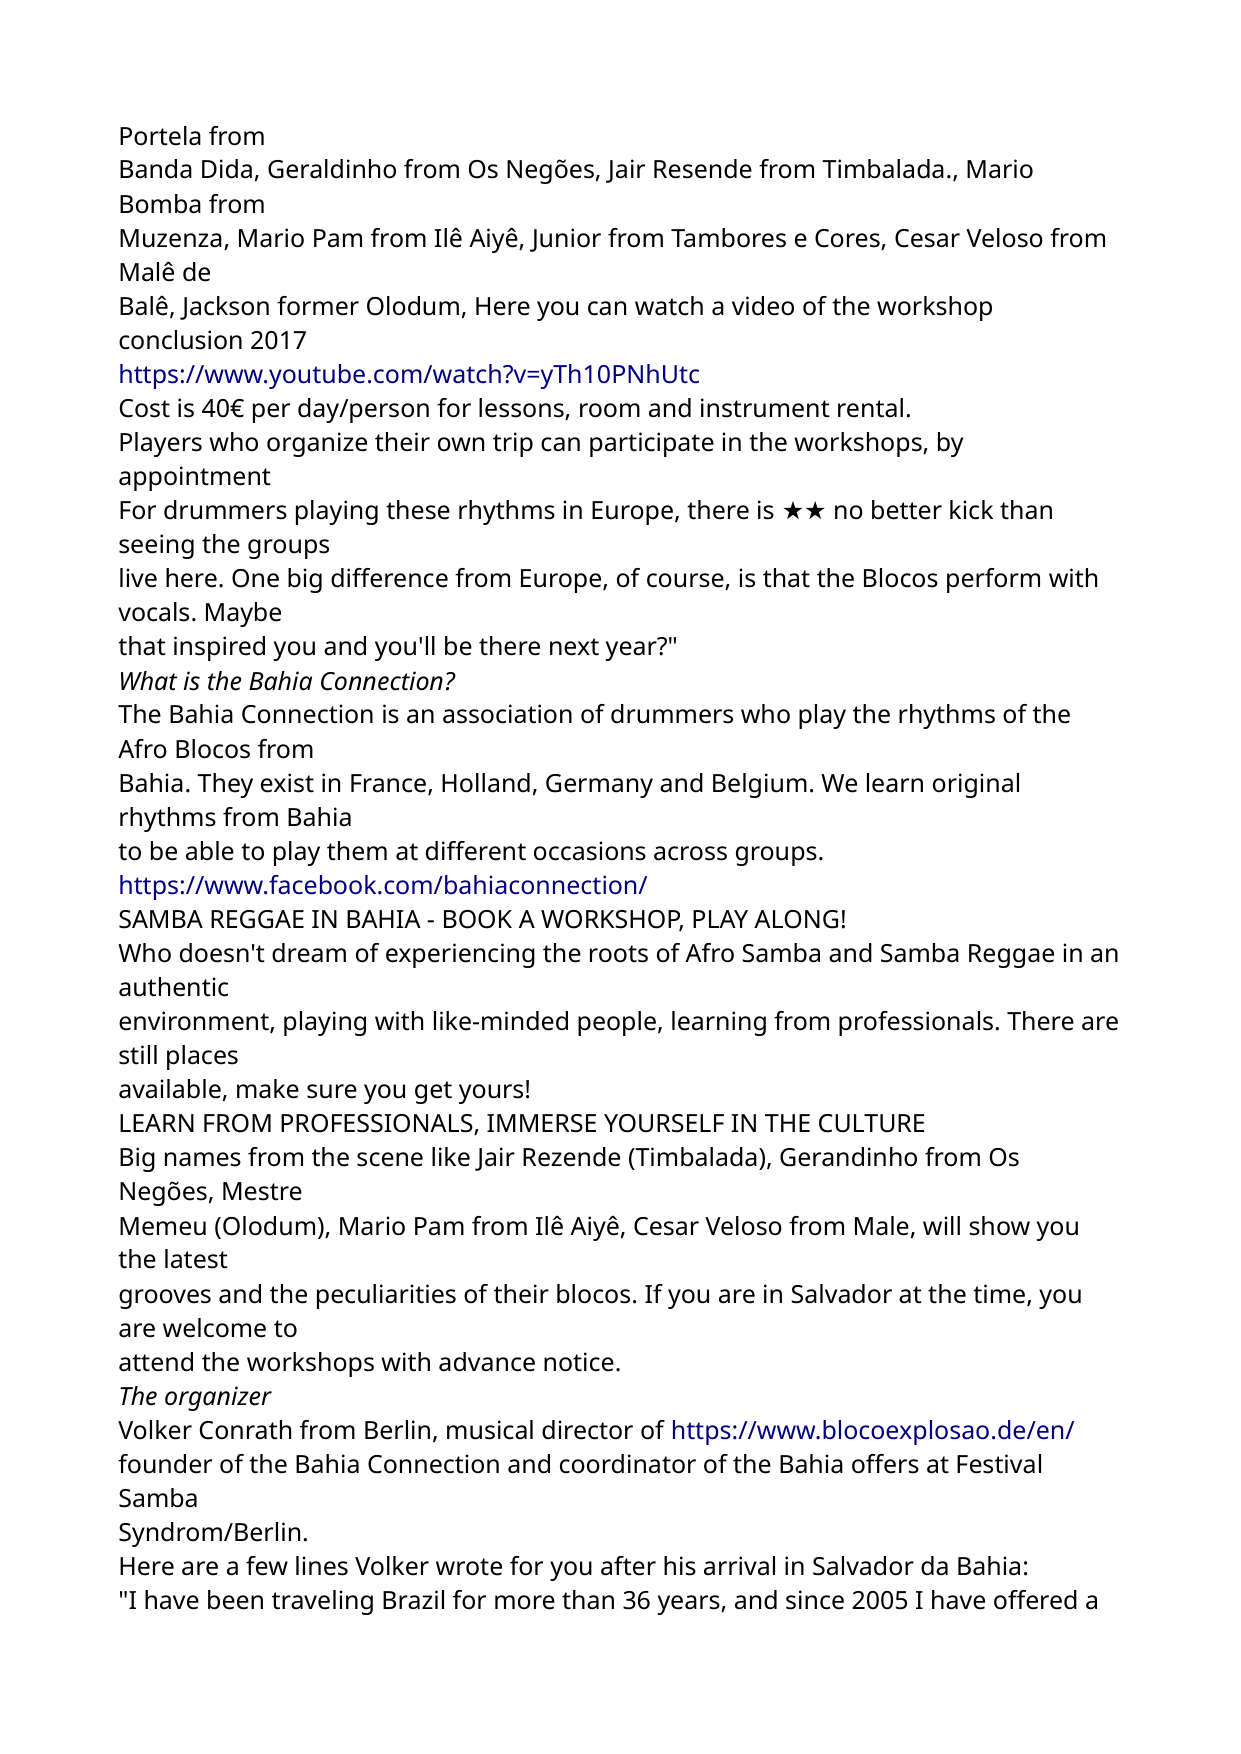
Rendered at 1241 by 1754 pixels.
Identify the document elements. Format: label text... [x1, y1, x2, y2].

text https://www.youtube.com/watch?v=yTh10PNhUtc [118, 357, 1122, 391]
text available, make sure you get yours! [118, 1072, 1122, 1106]
text founder of the Bahia Connection and coordinator of the Bahia offers at Festival Samba [118, 1447, 1122, 1515]
text that inspired you and you'll be there next year?" [118, 629, 1122, 663]
text grooves and the peculiarities of their blocos. If you are in Salvador at the time, you are welcome to [118, 1276, 1122, 1344]
text What is the Bahia Connection? [118, 663, 1122, 697]
text https://www.facebook.com/bahiaconnection/ [118, 867, 1122, 902]
text attend the workshops with advance notice. [118, 1344, 1122, 1378]
text Cost is 40€ per day/person for lessons, room and instrument rental. [118, 391, 1122, 425]
text SAMBA REGGAE IN BAHIA - BOOK A WORKSHOP, PLAY ALONG! [118, 902, 1122, 936]
text The organizer [118, 1378, 1122, 1412]
text Who doesn't dream of experiencing the roots of Afro Samba and Samba Reggae in an authentic [118, 936, 1122, 1004]
text For drummers playing these rhythms in Europe, there is ★★ no better kick than seeing the groups [118, 493, 1122, 561]
text Balê, Jackson former Olodum, Here you can watch a video of the workshop conclusion 2017 [118, 288, 1122, 357]
text Volker Conrath from Berlin, musical director of https://www.blocoexplosao.de/en/ [118, 1412, 1122, 1447]
text Syndrom/Berlin. [118, 1515, 1122, 1549]
text "I have been traveling Brazil for more than 36 years, and since 2005 I have offered a [118, 1583, 1122, 1617]
text Muzenza, Mario Pam from Ilê Aiyê, Junior from Tambores e Cores, Cesar Veloso from Malê de [118, 220, 1122, 288]
text to be able to play them at different occasions across groups. [118, 833, 1122, 867]
text Portela from [118, 118, 1122, 152]
text environment, playing with like-minded people, learning from professionals. There are still places [118, 1004, 1122, 1072]
text LEARN FROM PROFESSIONALS, IMMERSE YOURSELF IN THE CULTURE [118, 1106, 1122, 1140]
text live here. One big difference from Europe, of course, is that the Blocos perform with vocals. Maybe [118, 561, 1122, 629]
text Banda Dida, Geraldinho from Os Negões, Jair Resende from Timbalada., Mario Bomba from [118, 152, 1122, 220]
text Players who organize their own trip can participate in the workshops, by appointment [118, 425, 1122, 493]
text Memeu (Olodum), Mario Pam from Ilê Aiyê, Cesar Veloso from Male, will show you the latest [118, 1208, 1122, 1276]
text The Bahia Connection is an association of drummers who play the rhythms of the Afro Blocos from [118, 697, 1122, 765]
text Big names from the scene like Jair Rezende (Timbalada), Gerandinho from Os Negões, Mestre [118, 1140, 1122, 1208]
text Bahia. They exist in France, Holland, Germany and Belgium. We learn original rhythms from Bahia [118, 765, 1122, 833]
text Here are a few lines Volker wrote for you after his arrival in Salvador da Bahia: [118, 1549, 1122, 1583]
